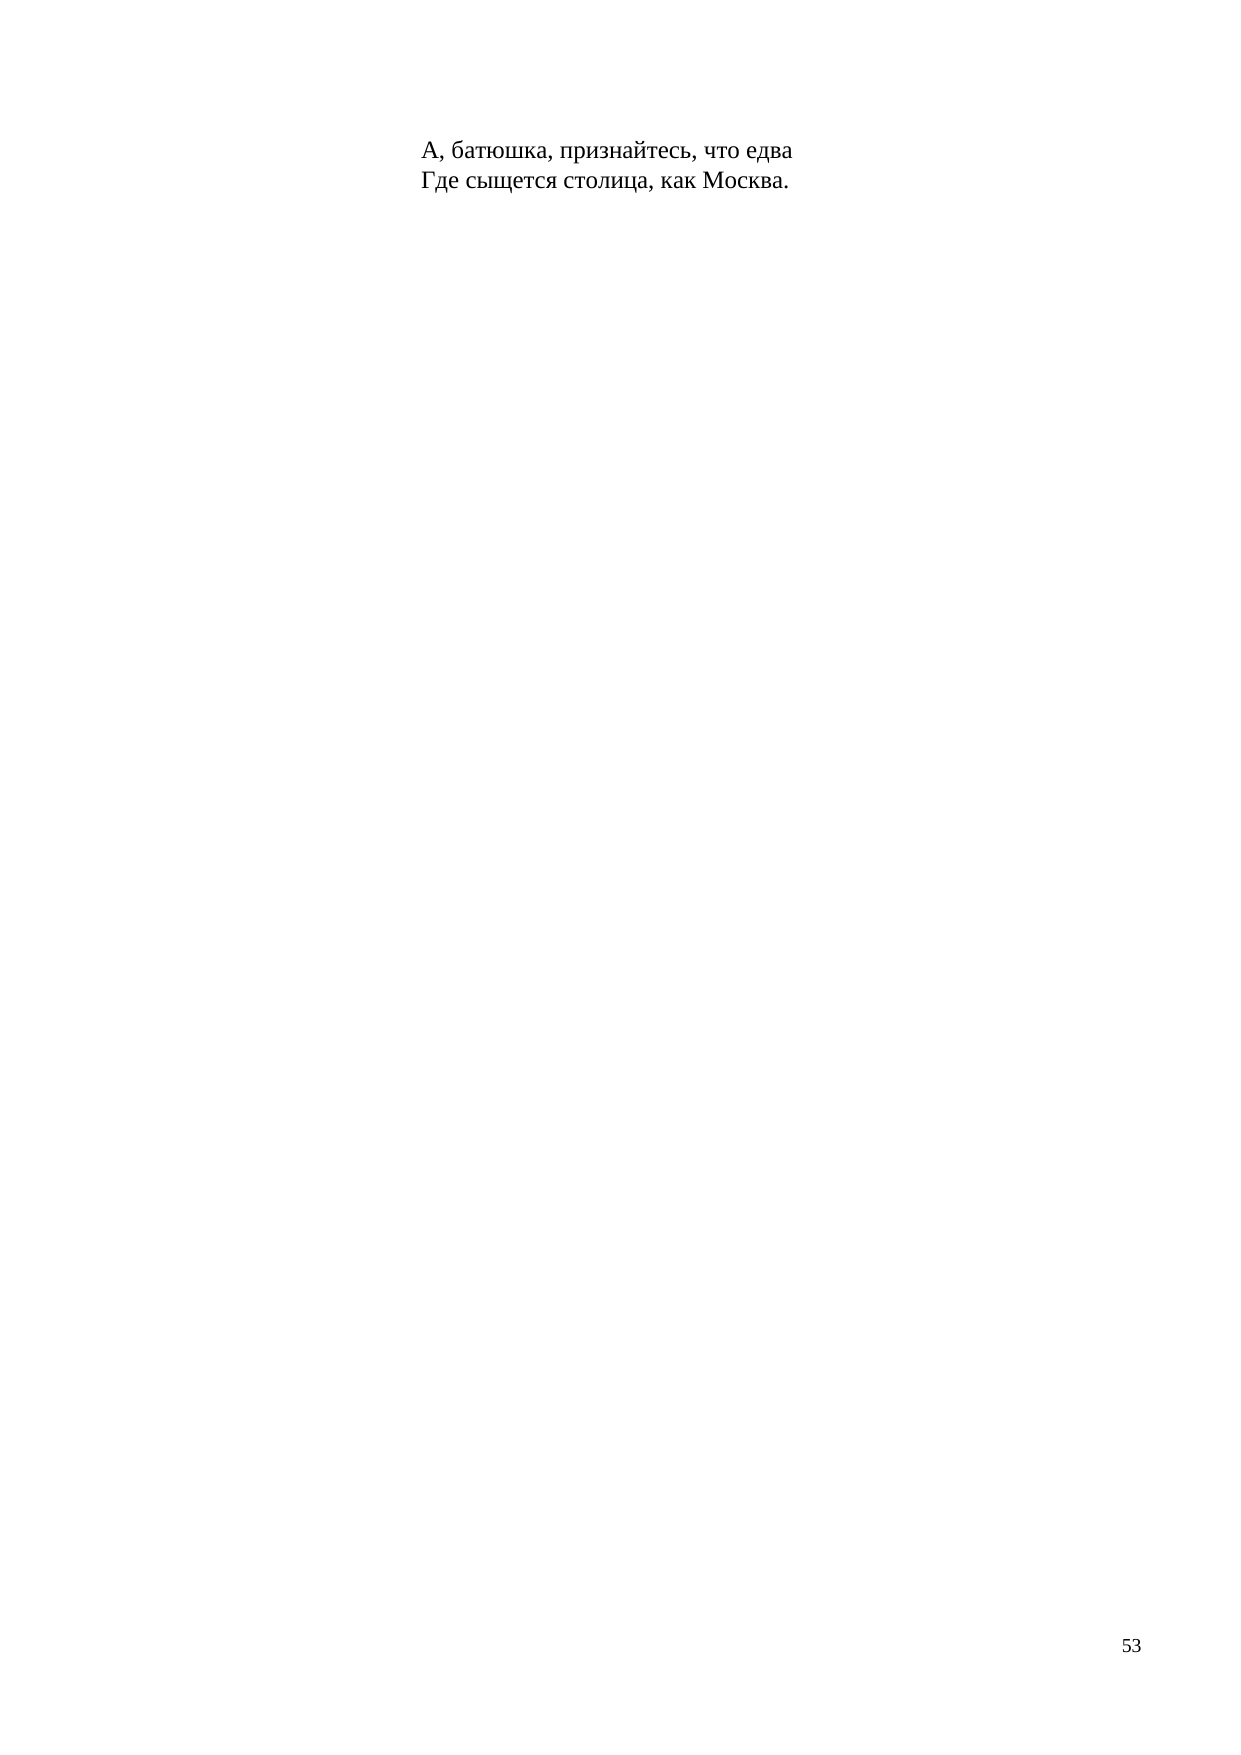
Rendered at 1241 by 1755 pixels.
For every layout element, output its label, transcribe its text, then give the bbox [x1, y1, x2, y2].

text А, батюшка, признайтесь, что едва Где сыщется столица, как Москва. [421, 135, 819, 194]
